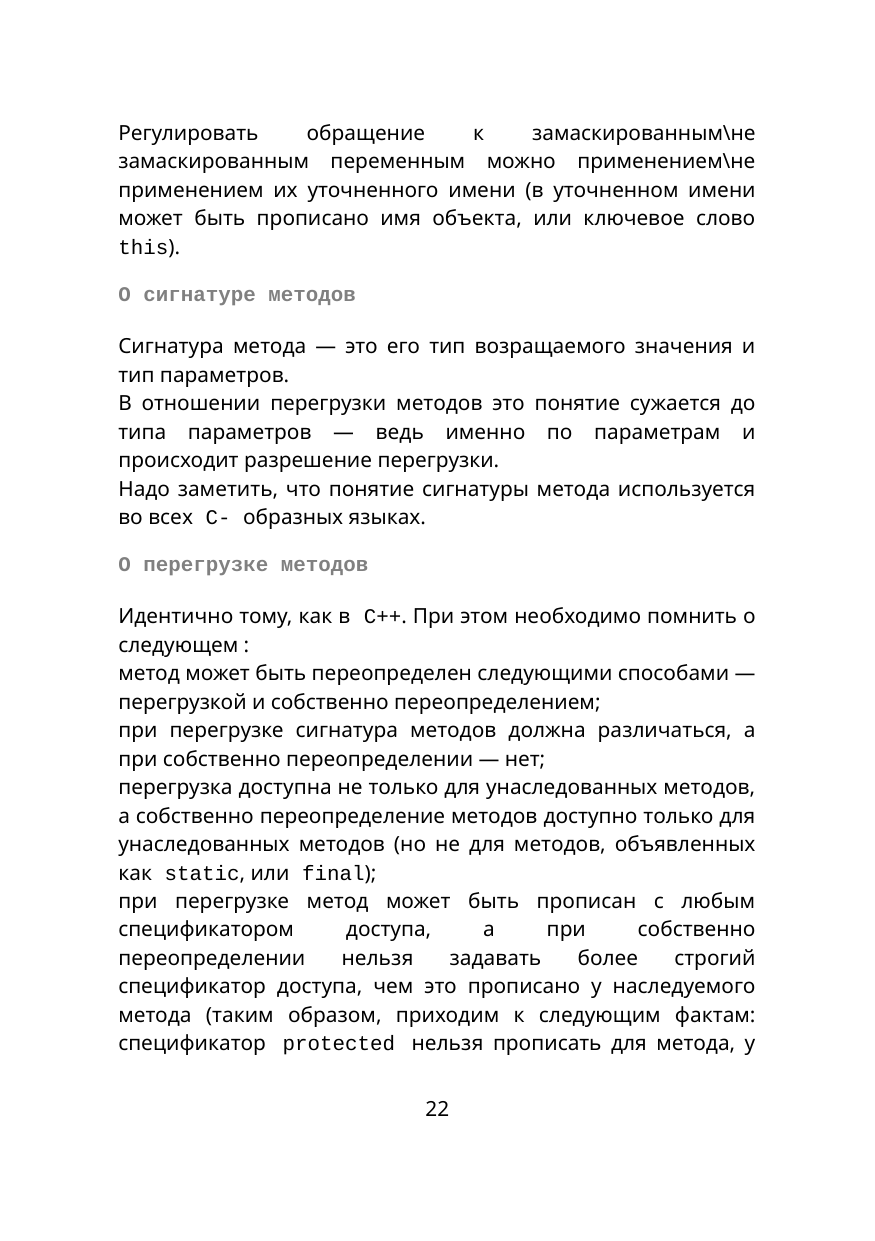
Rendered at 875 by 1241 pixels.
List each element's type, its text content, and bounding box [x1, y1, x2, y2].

text при перегрузке метод может быть прописан с любым спецификатором доступа, а при собственно переопределении нельзя задавать более строгий спецификатор доступа, чем это прописано у наследуемого метода (таким образом, приходим к следующим фактам: спецификатор protected нельзя прописать для метода, у [118, 886, 756, 1057]
text при перегрузке сигнатура методов должна различаться, а при собственно переопределении — нет; [118, 715, 756, 772]
text Надо заметить, что понятие сигнатуры метода используется во всех C- образных языках. [118, 474, 756, 531]
text перегрузка доступна не только для унаследованных методов, а собственно переопределение методов доступно только для унаследованных методов (но не для методов, объявленных как static, или final); [118, 772, 756, 886]
text О перегрузке методов [118, 554, 756, 578]
text Идентично тому, как в C++. При этом необходимо помнить о следующем : [118, 602, 756, 658]
text О сигнатуре методов [118, 284, 756, 308]
text Регулировать обращение к замаскированным\не замаскированным переменным можно применением\не применением их уточненного имени (в уточненном имени может быть прописано имя объекта, или ключевое слово this). [118, 118, 756, 261]
text Сигнатура метода — это его тип возращаемого значения и тип параметров. [118, 331, 756, 388]
text В отношении перегрузки методов это понятие сужается до типа параметров — ведь именно по параметрам и происходит разрешение перегрузки. [118, 388, 756, 474]
text метод может быть переопределен следующими способами — перегрузкой и собственно переопределением; [118, 658, 756, 715]
